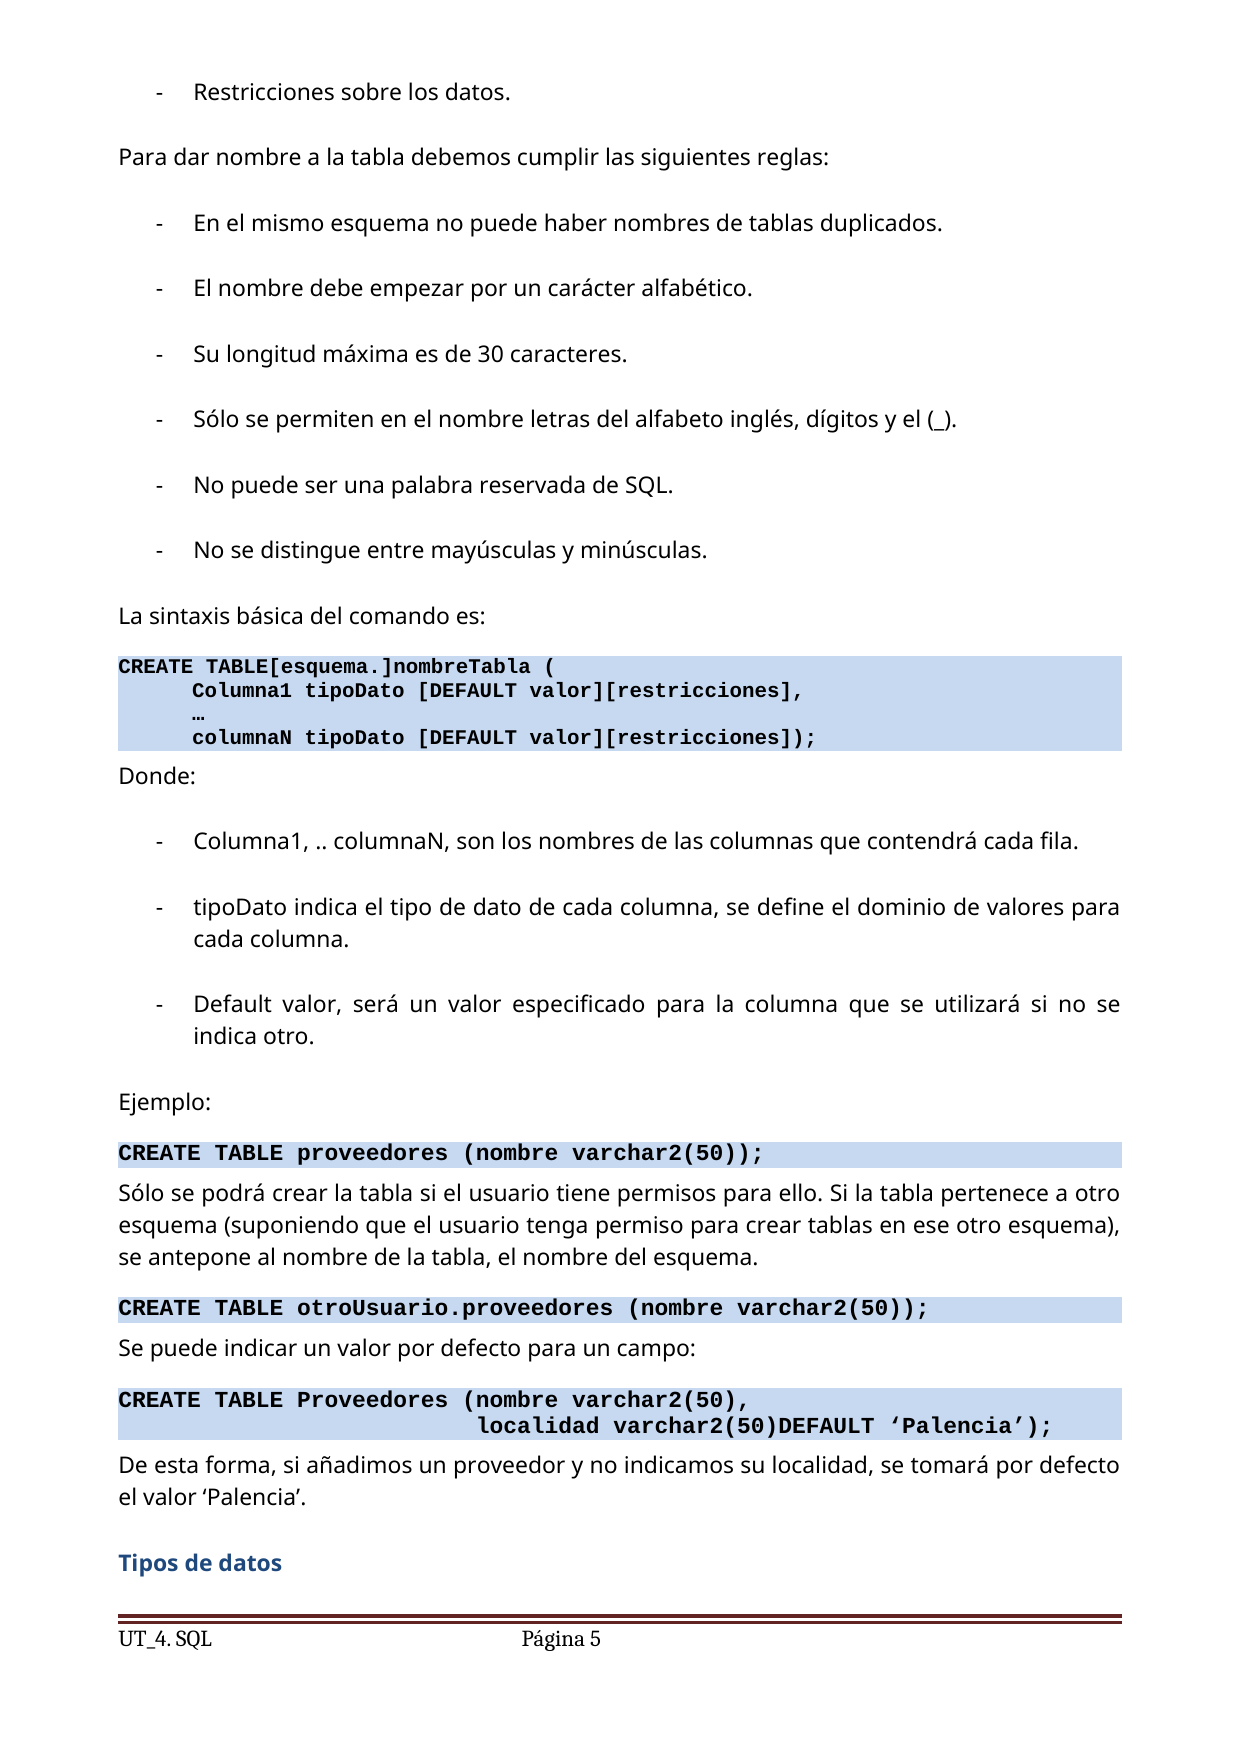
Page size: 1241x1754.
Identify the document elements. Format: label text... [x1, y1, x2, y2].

text CREATE TABLE proveedores (nombre varchar2(50)); [118, 1142, 1122, 1168]
text … [118, 703, 1122, 727]
text De esta forma, si añadimos un proveedor y no indicamos su localidad, se tomará por defecto el valor ‘Palencia’. [118, 1449, 1122, 1512]
list En el mismo esquema no puede haber nombres de tablas duplicados. [156, 206, 1122, 238]
list Default valor, será un valor especificado para la columna que se utilizará si no se indica otro. [156, 988, 1122, 1051]
text CREATE TABLE Proveedores (nombre varchar2(50), [118, 1388, 1122, 1414]
list No puede ser una palabra reservada de SQL. [156, 468, 1122, 500]
text Se puede indicar un valor por defecto para un campo: [118, 1331, 1122, 1363]
text Sólo se podrá crear la tabla si el usuario tiene permisos para ello. Si la tabla pertenece a otro esquema (suponiendo que el usuario tenga permiso para crear tablas en ese otro esquema), se antepone al nombre de la tabla, el nombre del esquema. [118, 1176, 1122, 1272]
text columnaN tipoDato [DEFAULT valor][restricciones]); [118, 727, 1122, 751]
list El nombre debe empezar por un carácter alfabético. [156, 272, 1122, 303]
text Donde: [118, 759, 1122, 791]
text La sintaxis básica del comando es: [118, 599, 1122, 631]
list Su longitud máxima es de 30 caracteres. [156, 337, 1122, 369]
text Para dar nombre a la tabla debemos cumplir las siguientes reglas: [118, 141, 1122, 172]
list Restricciones sobre los datos. [156, 75, 1122, 107]
list Columna1, .. columnaN, son los nombres de las columnas que contendrá cada fila. [156, 825, 1122, 857]
text Ejemplo: [118, 1085, 1122, 1117]
list Sólo se permiten en el nombre letras del alfabeto inglés, dígitos y el (_). [156, 403, 1122, 434]
text CREATE TABLE[esquema.]nombreTabla ( [118, 656, 1122, 679]
list No se distingue entre mayúsculas y minúsculas. [156, 534, 1122, 565]
text localidad varchar2(50)DEFAULT ‘Palencia’); [118, 1414, 1122, 1440]
text CREATE TABLE otroUsuario.proveedores (nombre varchar2(50)); [118, 1297, 1122, 1323]
list tipoDato indica el tipo de dato de cada columna, se define el dominio de valores para cada columna. [156, 890, 1122, 954]
text Columna1 tipoDato [DEFAULT valor][restricciones], [118, 679, 1122, 703]
text Tipos de datos [118, 1546, 1122, 1578]
